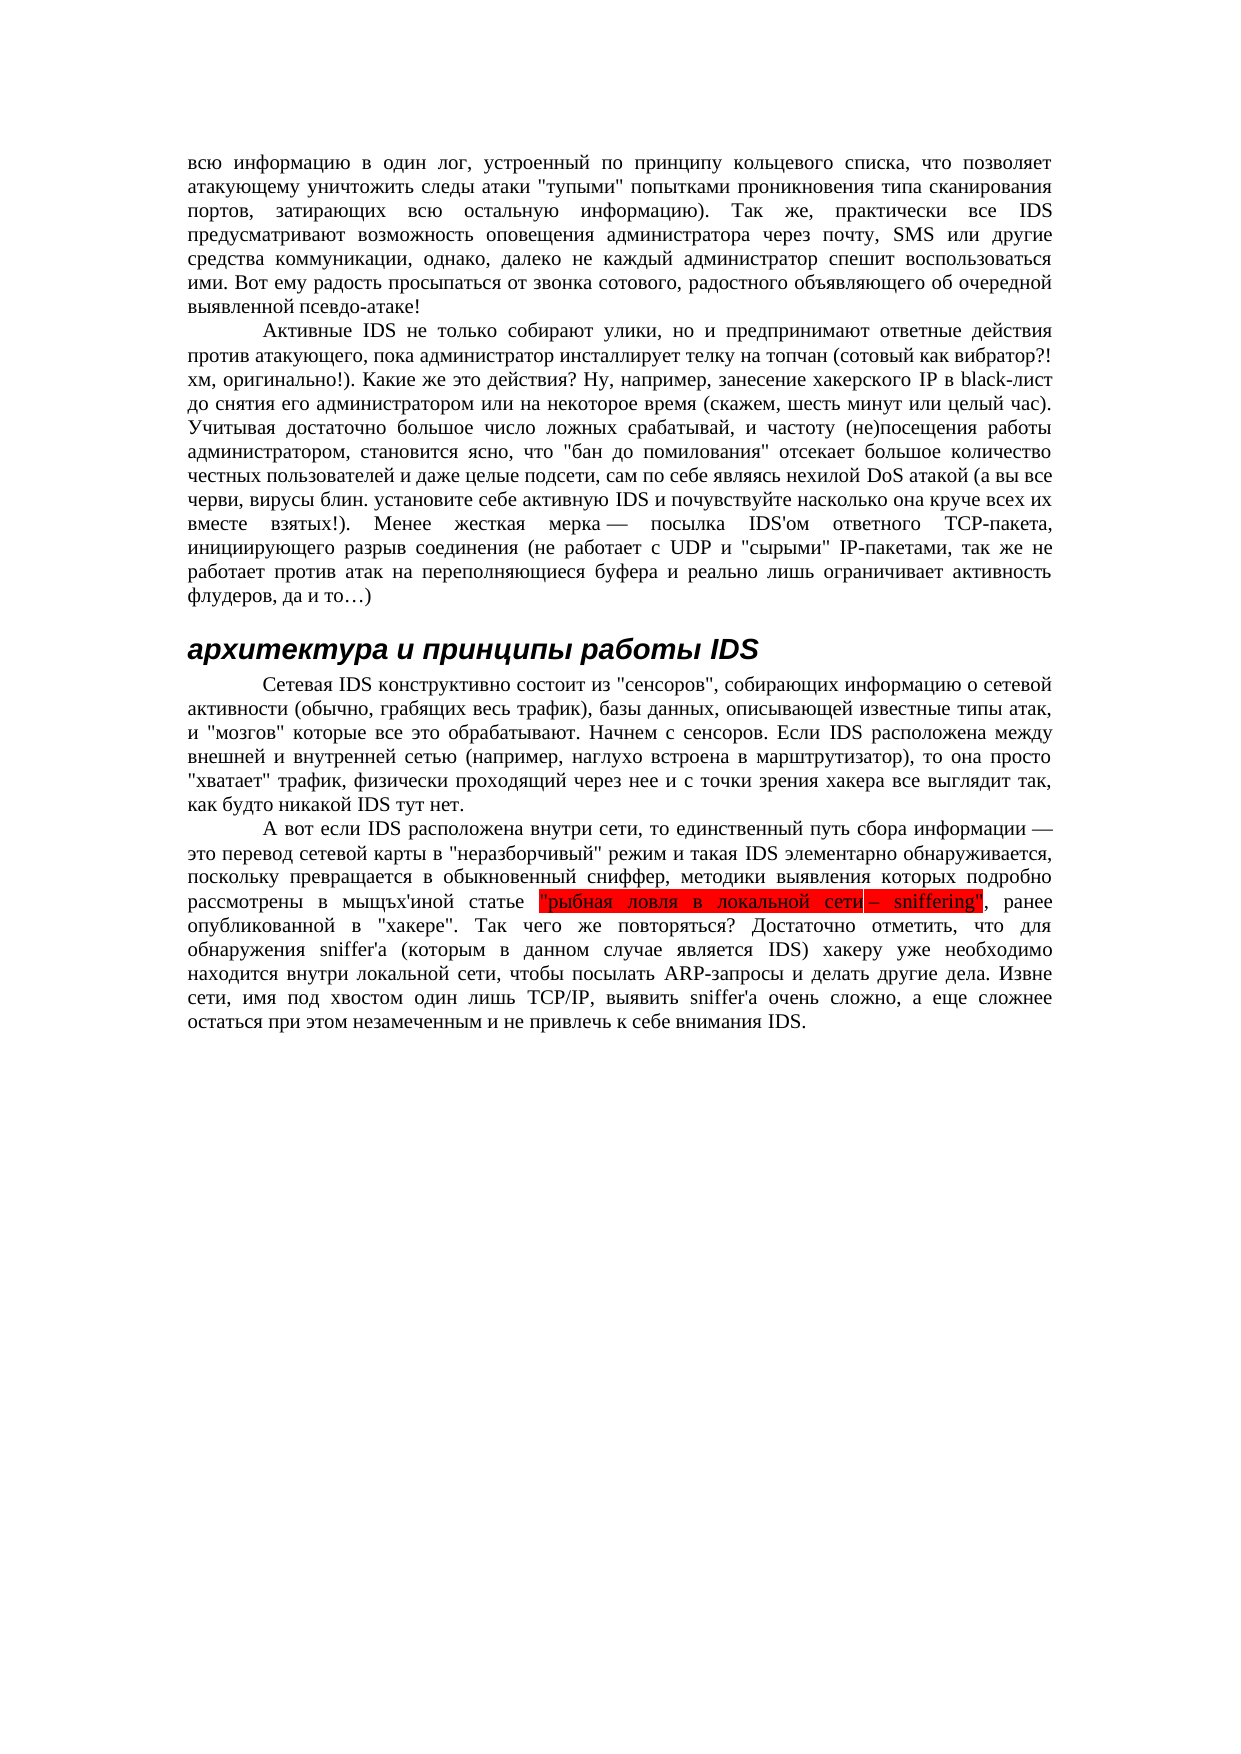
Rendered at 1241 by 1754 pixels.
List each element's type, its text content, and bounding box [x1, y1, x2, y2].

text А вот если IDS расположена внутри сети, то единственный путь сбора информации — это перевод сетевой карты в "неразборчивый" режим и такая IDS элементарно обнаруживается, поскольку превращается в обыкновенный сниффер, методики выявления которых подробно рассмотрены в мыщъх'иной статье "рыбная ловля в локальной сети – sniffering", ранее опубликованной в "хакере". Так чего же повторяться? Достаточно отметить, что для обнаружения sniffer'а (которым в данном случае является IDS) хакеру уже необходимо находится внутри локальной сети, чтобы посылать ARP-запросы и делать другие дела. Извне сети, имя под хвостом один лишь TCP/IP, выявить sniffer'а очень сложно, а еще сложнее остаться при этом незамеченным и не привлечь к себе внимания IDS. [187, 816, 1053, 1033]
text Активные IDS не только собирают улики, но и предпринимают ответные действия против атакующего, пока администратор инсталлирует телку на топчан (сотовый как вибратор?! хм, оригинально!). Какие же это действия? Ну, например, занесение хакерского IP в black-лист до снятия его администратором или на некоторое время (скажем, шесть минут или целый час). Учитывая достаточно большое число ложных срабатывай, и частоту (не)посещения работы администратором, становится ясно, что "бан до помилования" отсекает большое количество честных пользователей и даже целые подсети, сам по себе являясь нехилой DoS атакой (а вы все черви, вирусы блин. установите себе активную IDS и почувствуйте насколько она круче всех их вместе взятых!). Менее жесткая мерка — посылка IDS'ом ответного TCP-пакета, инициирующего разрыв соединения (не работает с UDP и "сырыми" IP-пакетами, так же не работает против атак на переполняющиеся буфера и реально лишь ограничивает активность флудеров, да и то…) [187, 318, 1053, 607]
subtitle архитектура и принципы работы IDS [187, 632, 1053, 666]
text всю информацию в один лог, устроенный по принципу кольцевого списка, что позволяет атакующему уничтожить следы атаки "тупыми" попытками проникновения типа сканирования портов, затирающих всю остальную информацию). Так же, практически все IDS предусматривают возможность оповещения администратора через почту, SMS или другие средства коммуникации, однако, далеко не каждый администратор спешит воспользоваться ими. Вот ему радость просыпаться от звонка сотового, радостного объявляющего об очередной выявленной псевдо-атаке! [187, 150, 1053, 318]
text Сетевая IDS конструктивно состоит из "сенсоров", собирающих информацию о сетевой активности (обычно, грабящих весь трафик), базы данных, описывающей известные типы атак, и "мозгов" которые все это обрабатывают. Начнем с сенсоров. Если IDS расположена между внешней и внутренней сетью (например, наглухо встроена в марштрутизатор), то она просто "хватает" трафик, физически проходящий через нее и с точки зрения хакера все выглядит так, как будто никакой IDS тут нет. [187, 672, 1053, 816]
